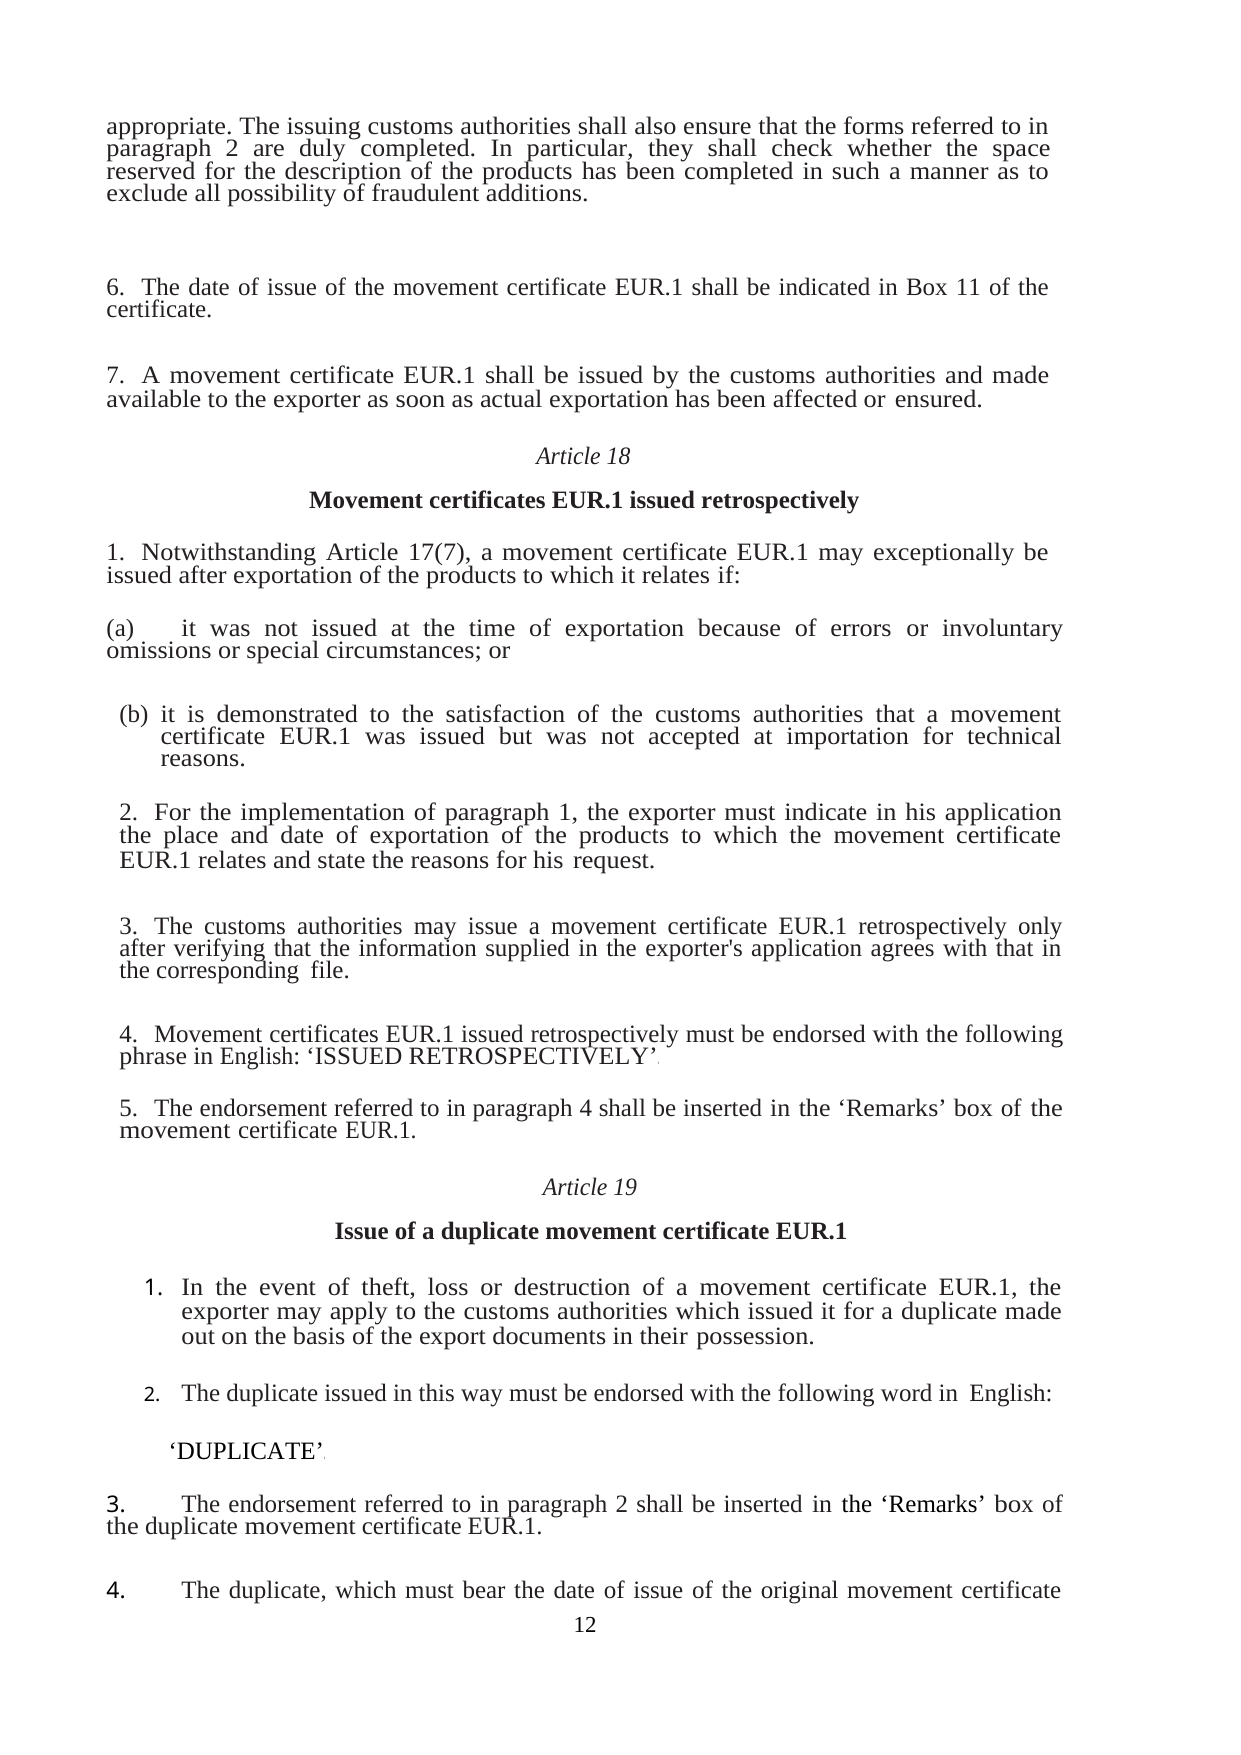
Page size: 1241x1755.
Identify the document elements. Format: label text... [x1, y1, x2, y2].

list it was not issued at the time of exportation because of errors or involuntary omissions or special circumstances; or [106, 618, 1063, 663]
list appropriate. The issuing customs authorities shall also ensure that the forms referred to in paragraph 2 are duly completed. In particular, they shall check whether the space reserved for the description of the products has been completed in such a manner as to exclude all possibility of fraudulent additions. [106, 117, 1050, 206]
list The customs authorities may issue a movement certificate EUR.1 retrospectively only after verifying that the information supplied in the exporter's application agrees with that in the corresponding file. [119, 916, 1063, 983]
list The endorsement referred to in paragraph 2 shall be inserted in the ‘Remarks’ box of the duplicate movement certificate EUR.1. [106, 1494, 1063, 1539]
text Article 18 [114, 441, 1055, 470]
list A movement certificate EUR.1 shall be issued by the customs authorities and made available to the exporter as soon as actual exportation has been affected or ensured. [106, 364, 1050, 413]
list Movement certificates EUR.1 issued retrospectively must be endorsed with the following phrase in English: ‘ISSUED RETROSPECTIVELY’. [119, 1025, 1063, 1069]
list The duplicate issued in this way must be endorsed with the following word in English: [144, 1378, 1063, 1407]
list The date of issue of the movement certificate EUR.1 shall be indicated in Box 11 of the certificate. [106, 277, 1050, 322]
text Issue of a duplicate movement certificate EUR.1 [132, 1216, 1049, 1245]
list The duplicate, which must bear the date of issue of the original movement certificate [106, 1581, 1063, 1603]
list ‘DUPLICATE’. [106, 1436, 1063, 1465]
text Movement certificates EUR.1 issued retrospectively [113, 486, 1055, 514]
list The endorsement referred to in paragraph 4 shall be inserted in the ‘Remarks’ box of the movement certificate EUR.1. [119, 1098, 1063, 1143]
list For the implementation of paragraph 1, the exporter must indicate in his application the place and date of exportation of the products to which the movement certificate EUR.1 relates and state the reasons for his request. [119, 801, 1063, 874]
list it is demonstrated to the satisfaction of the customs authorities that a movement certificate EUR.1 was issued but was not accepted at importation for technical reasons. [119, 704, 1063, 771]
text Article 19 [133, 1172, 1049, 1201]
list Notwithstanding Article 17(7), a movement certificate EUR.1 may exceptionally be issued after exportation of the products to which it relates if: [106, 543, 1050, 588]
list In the event of theft, loss or destruction of a movement certificate EUR.1, the exporter may apply to the customs authorities which issued it for a duplicate made out on the basis of the export documents in their possession. [144, 1274, 1063, 1349]
